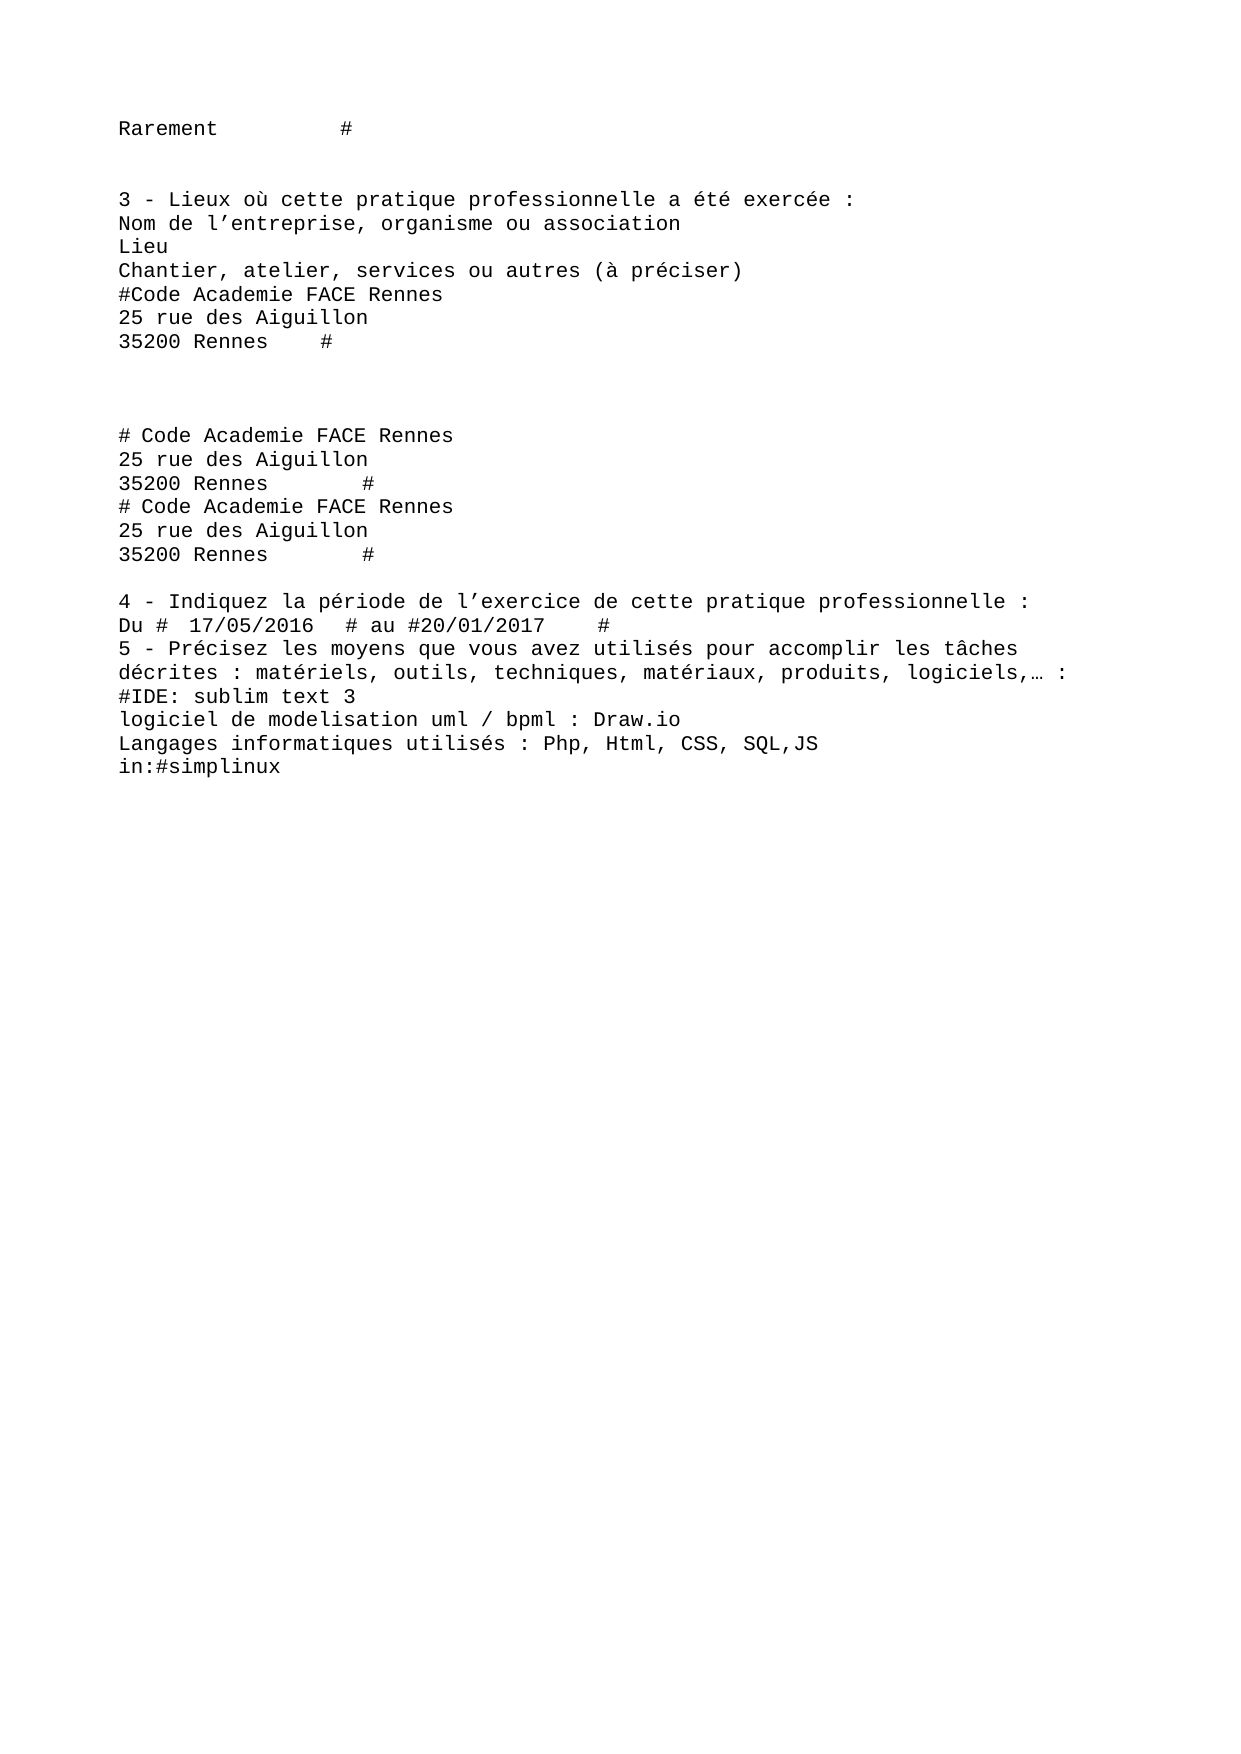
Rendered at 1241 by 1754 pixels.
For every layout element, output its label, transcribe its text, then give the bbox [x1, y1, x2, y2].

text # Code Academie FACE Rennes [118, 496, 1122, 520]
text 35200 Rennes # [118, 473, 1122, 496]
text Langages informatiques utilisés : Php, Html, CSS, SQL,JS [118, 733, 1122, 757]
text Chantier, atelier, services ou autres (à préciser) [118, 260, 1122, 284]
text Lieu [118, 236, 1122, 260]
text # Code Academie FACE Rennes [118, 426, 1122, 449]
text 25 rue des Aiguillon [118, 449, 1122, 473]
text in:#simplinux [118, 757, 1122, 780]
text 35200 Rennes # [118, 331, 1122, 354]
text 25 rue des Aiguillon [118, 520, 1122, 544]
text #IDE: sublim text 3 [118, 686, 1122, 709]
text 3 - Lieux où cette pratique professionnelle a été exercée : [118, 189, 1122, 213]
text 35200 Rennes # [118, 544, 1122, 567]
text logiciel de modelisation uml / bpml : Draw.io [118, 709, 1122, 733]
text 25 rue des Aiguillon [118, 307, 1122, 331]
text Nom de l’entreprise, organisme ou association [118, 213, 1122, 236]
text 4 - Indiquez la période de l’exercice de cette pratique professionnelle : [118, 591, 1122, 615]
text Rarement # [118, 118, 1122, 142]
text 5 - Précisez les moyens que vous avez utilisés pour accomplir les tâches décrites : matériels, outils, techniques, matériaux, produits, logiciels,… : [118, 638, 1122, 686]
text #Code Academie FACE Rennes [118, 284, 1122, 307]
text Du # 17/05/2016 # au #20/01/2017 # [118, 615, 1122, 638]
